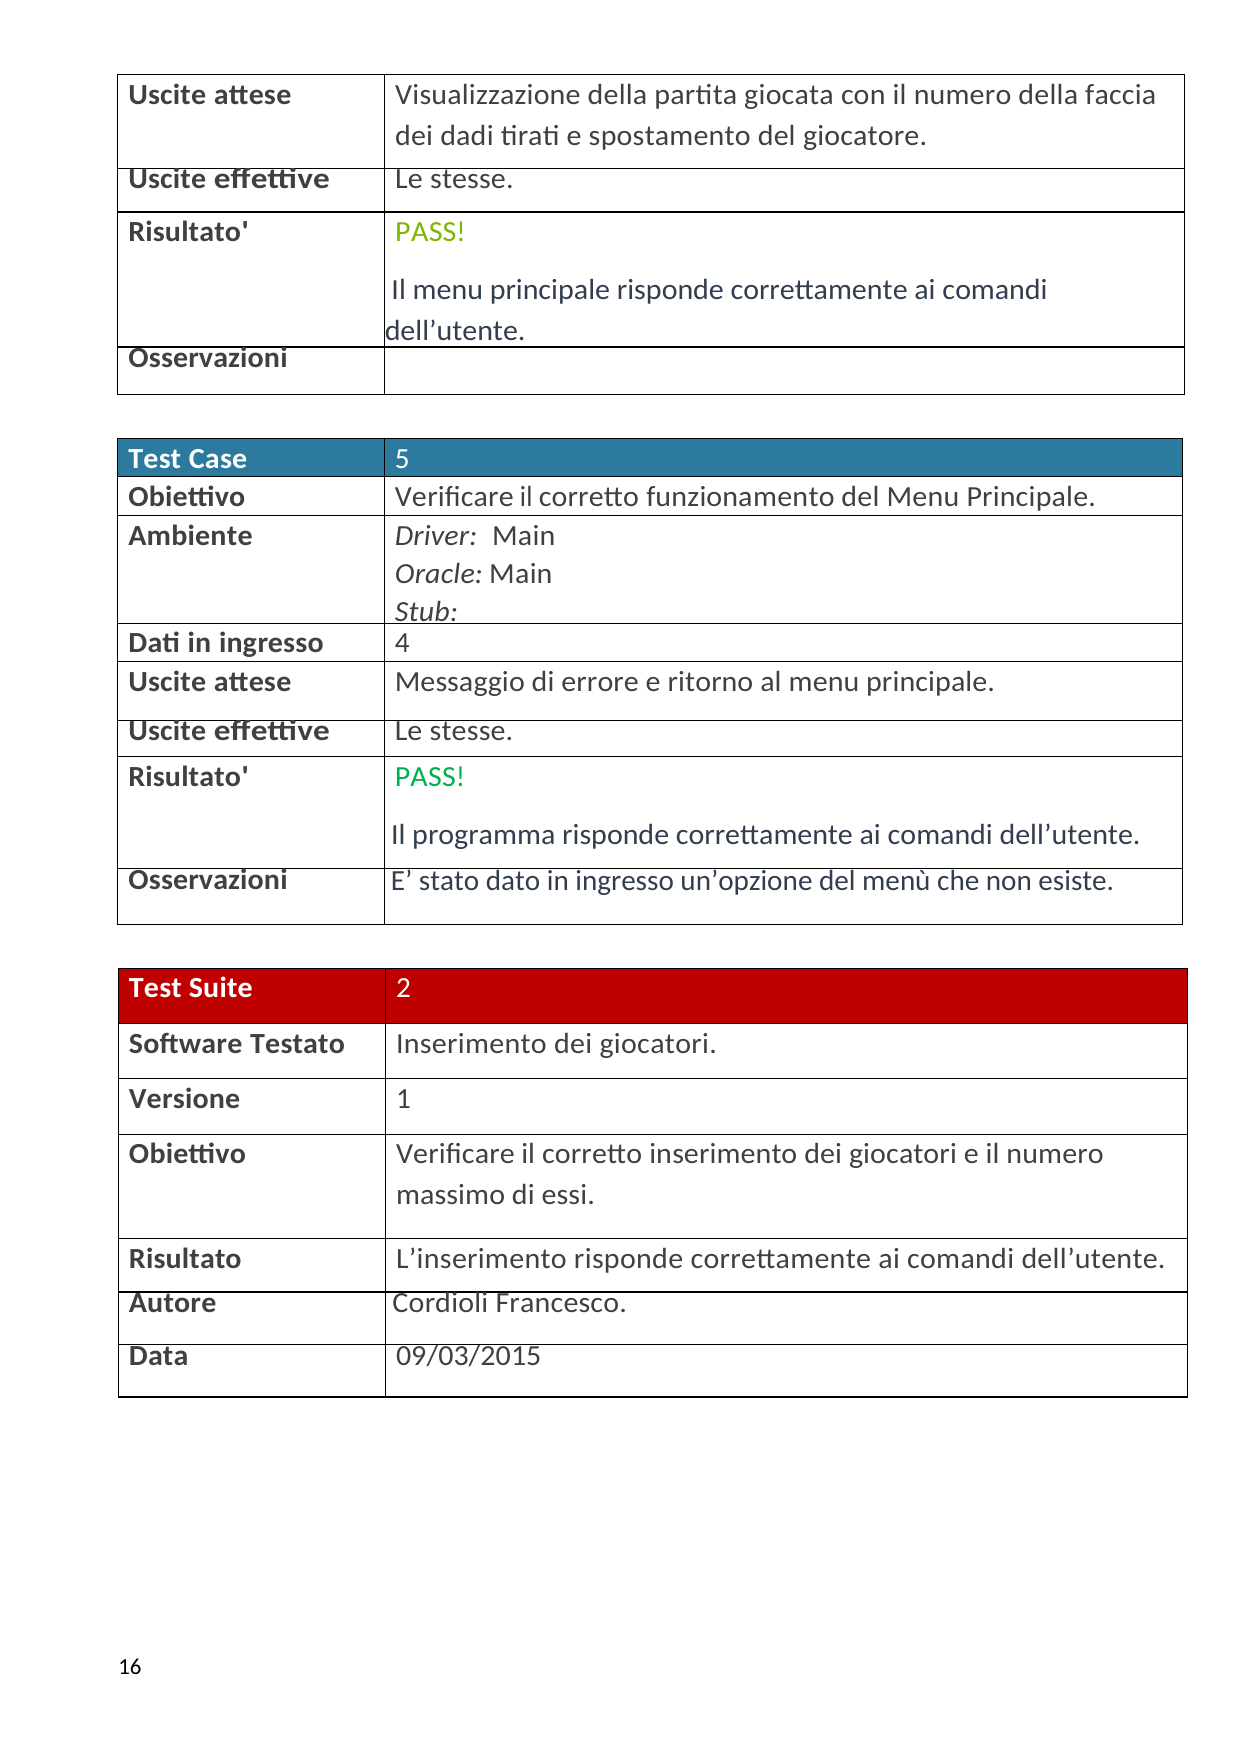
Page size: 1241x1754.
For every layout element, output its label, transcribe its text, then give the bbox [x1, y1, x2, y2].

table_cell Cordioli Francesco. [386, 1293, 1187, 1344]
table_cell Osservazioni [118, 348, 384, 394]
table_cell 4 [385, 624, 1182, 661]
table_cell Obiettivo [119, 1135, 385, 1238]
table_cell Risultato [119, 1239, 385, 1291]
table_cell Le stesse. [385, 169, 1184, 211]
table_cell [385, 348, 1184, 394]
table_cell L’inserimento risponde correttamente ai comandi dell’utente. [386, 1239, 1187, 1291]
table_cell Uscite effettive [118, 721, 384, 756]
table_cell Verificare il corretto funzionamento del Menu Principale. [385, 477, 1182, 515]
table_cell Driver: Main Oracle: Main Stub: [385, 516, 1182, 622]
table_cell Risultato' [118, 213, 384, 346]
table_cell Le stesse. [385, 721, 1182, 756]
table_header Test Case [118, 439, 384, 476]
table_cell Data [119, 1345, 385, 1396]
table_cell PASS! Il menu principale risponde correttamente ai comandi dell’utente. [385, 213, 1184, 346]
table_header Test Suite [119, 969, 385, 1023]
table_cell Autore [119, 1293, 385, 1344]
table_cell Visualizzazione della partita giocata con il numero della faccia dei dadi tirati e spostamento del giocatore. [385, 75, 1184, 167]
table_cell PASS! Il programma risponde correttamente ai comandi dell’utente. [385, 757, 1182, 868]
table_cell Inserimento dei giocatori. [386, 1024, 1187, 1078]
table_header 5 [385, 439, 1182, 476]
table_header 2 [386, 969, 1187, 1023]
table_cell Messaggio di errore e ritorno al menu principale. [385, 662, 1182, 719]
table_cell Obiettivo [118, 477, 384, 515]
table_cell Dati in ingresso [118, 624, 384, 661]
table_cell Uscite attese [118, 662, 384, 719]
table_cell Verificare il corretto inserimento dei giocatori e il numero massimo di essi. [386, 1135, 1187, 1238]
table_cell Osservazioni [118, 869, 384, 924]
table_cell Versione [119, 1079, 385, 1133]
table_cell 09/03/2015 [386, 1345, 1187, 1396]
table_cell Risultato' [118, 757, 384, 868]
table_cell Uscite effettive [118, 169, 384, 211]
table_cell Software Testato [119, 1024, 385, 1078]
table_cell E’ stato dato in ingresso un’opzione del menù che non esiste. [385, 869, 1182, 924]
table_cell Ambiente [118, 516, 384, 622]
table_cell Uscite attese [118, 75, 384, 167]
table_cell 1 [386, 1079, 1187, 1133]
